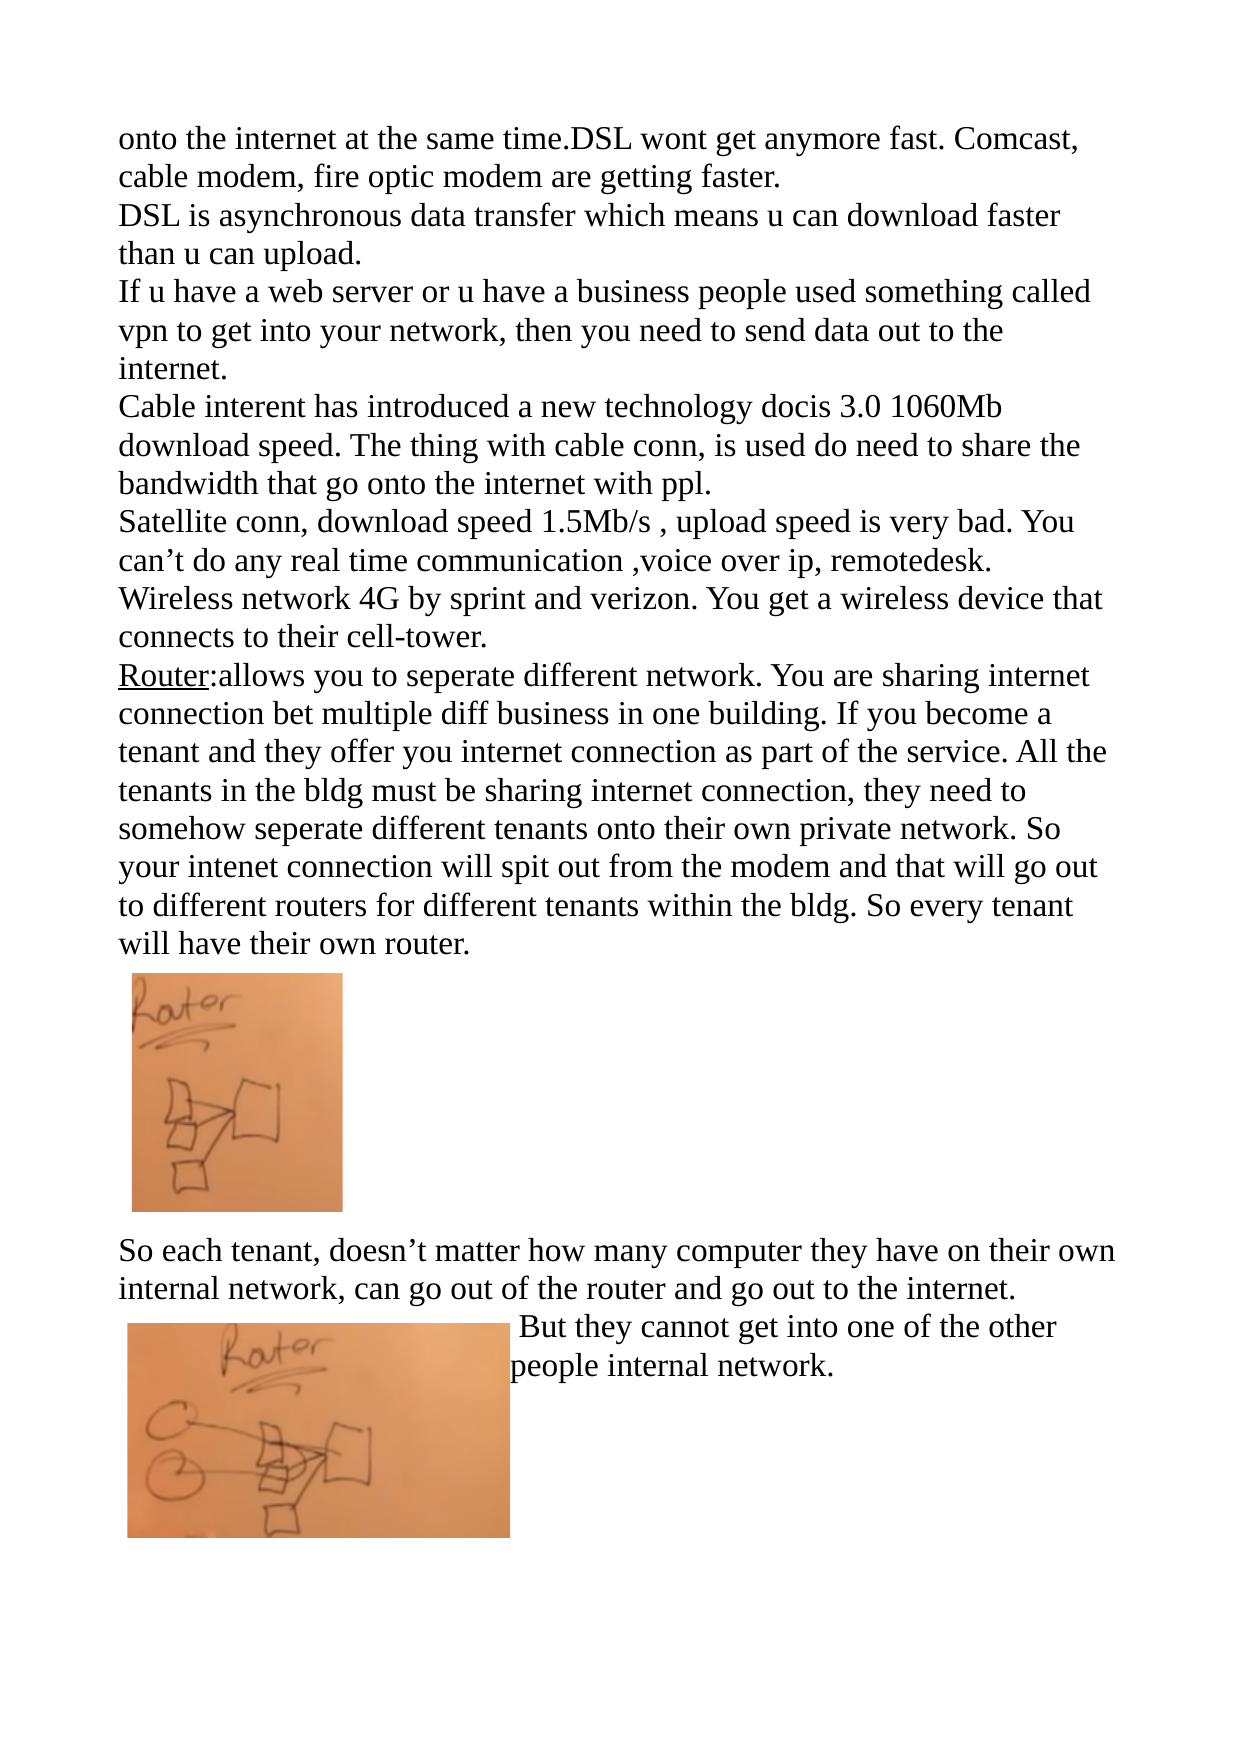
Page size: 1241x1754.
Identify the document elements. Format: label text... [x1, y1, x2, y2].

text But they cannot get into one of the other people internal network. [118, 1306, 1122, 1383]
picture [131, 973, 343, 1212]
text Router:allows you to seperate different network. You are sharing internet connection bet multiple diff business in one building. If you become a tenant and they offer you internet connection as part of the service. All the tenants in the bldg must be sharing internet connection, they need to somehow seperate different tenants onto their own private network. So your intenet connection will spit out from the modem and that will go out to different routers for different tenants within the bldg. So every tenant will have their own router. [118, 655, 1122, 961]
picture [127, 1323, 510, 1538]
text DSL is asynchronous data transfer which means u can download faster than u can upload. [118, 195, 1122, 271]
text onto the internet at the same time.DSL wont get anymore fast. Comcast, cable modem, fire optic modem are getting faster. [118, 118, 1122, 195]
text Satellite conn, download speed 1.5Mb/s , upload speed is very bad. You can’t do any real time communication ,voice over ip, remotedesk. [118, 501, 1122, 578]
text So each tenant, doesn’t matter how many computer they have on their own internal network, can go out of the router and go out to the internet. [118, 1230, 1122, 1306]
text If u have a web server or u have a business people used something called vpn to get into your network, then you need to send data out to the internet. [118, 271, 1122, 386]
text Cable interent has introduced a new technology docis 3.0 1060Mb download speed. The thing with cable conn, is used do need to share the bandwidth that go onto the internet with ppl. [118, 386, 1122, 501]
text Wireless network 4G by sprint and verizon. You get a wireless device that connects to their cell-tower. [118, 578, 1122, 655]
